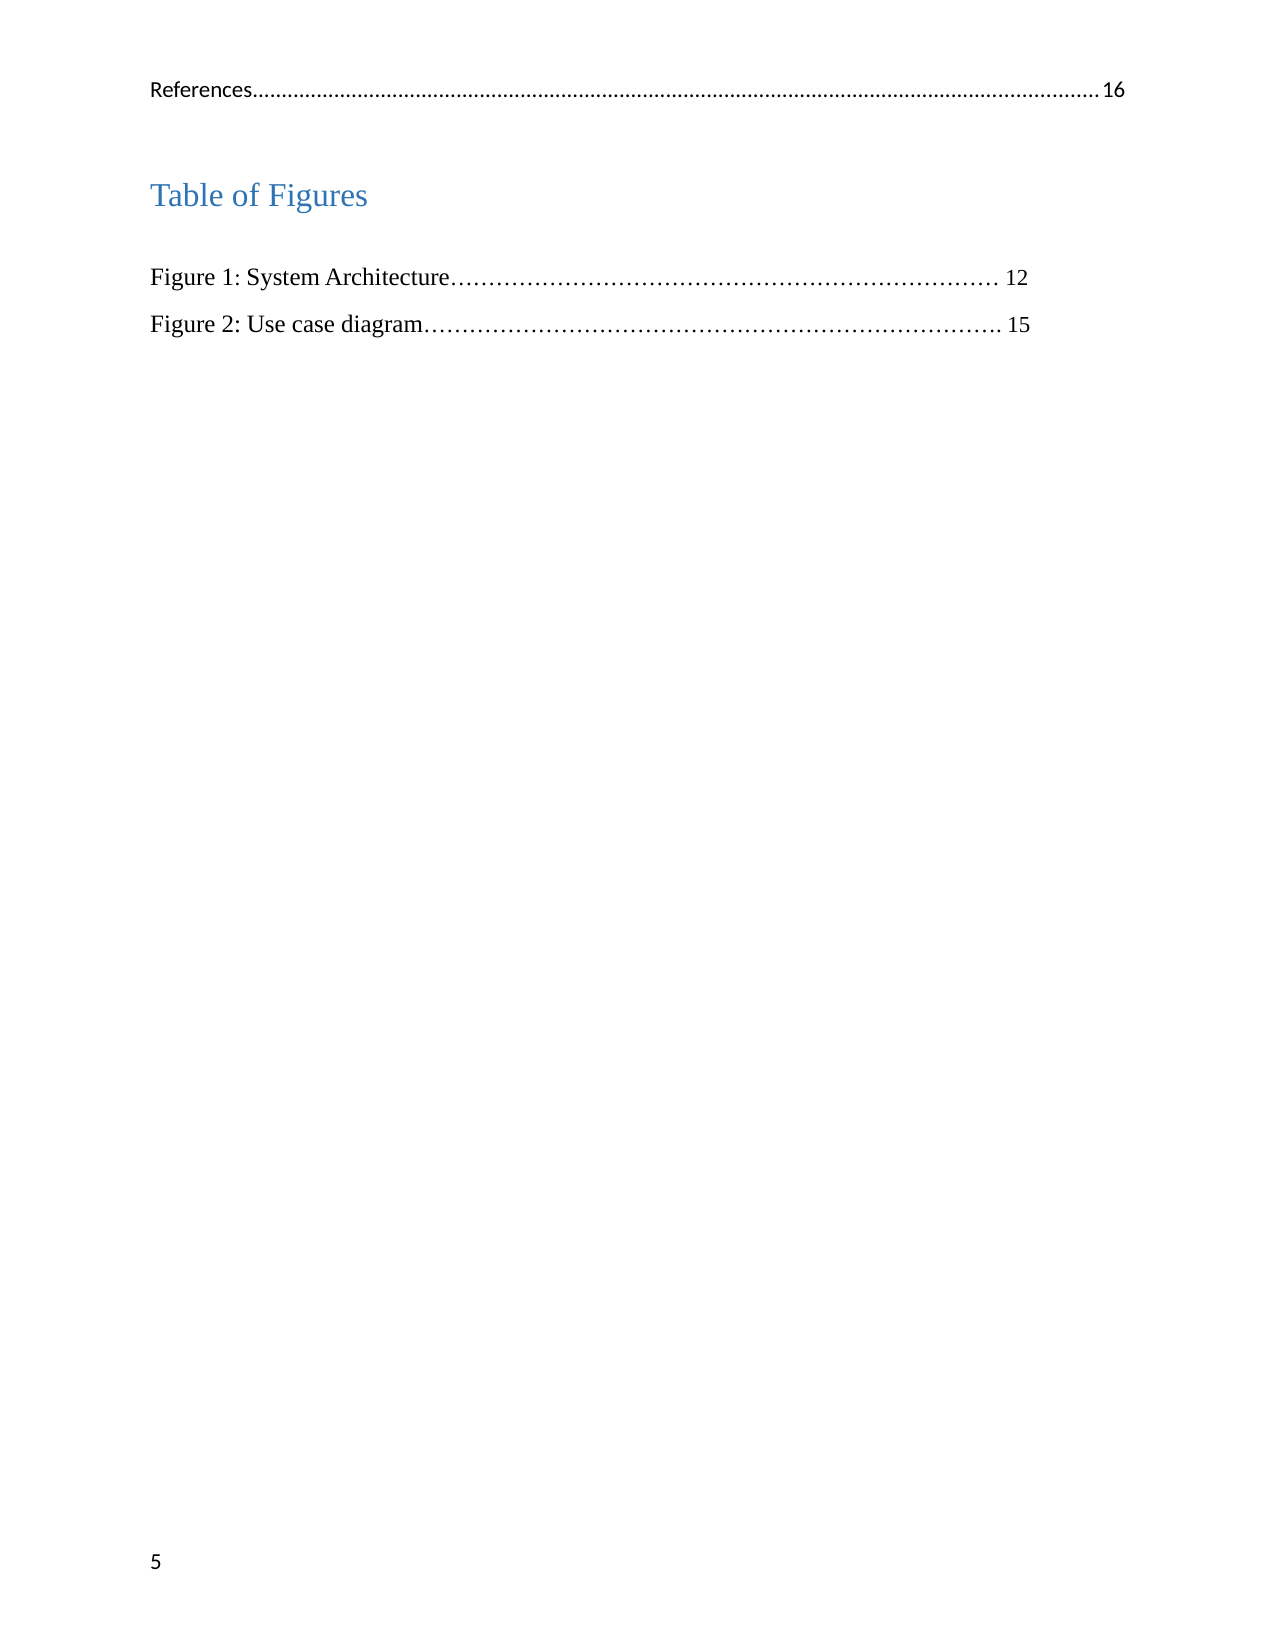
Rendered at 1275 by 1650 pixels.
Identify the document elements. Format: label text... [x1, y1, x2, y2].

subtitle Table of Figures [150, 175, 1125, 214]
text Figure 2: Use case diagram…………………………………………………………………. 15 [150, 309, 1125, 338]
text Figure 1: System Architecture……………………………………………………………… 12 [150, 262, 1125, 291]
text References 16 [150, 75, 1125, 103]
